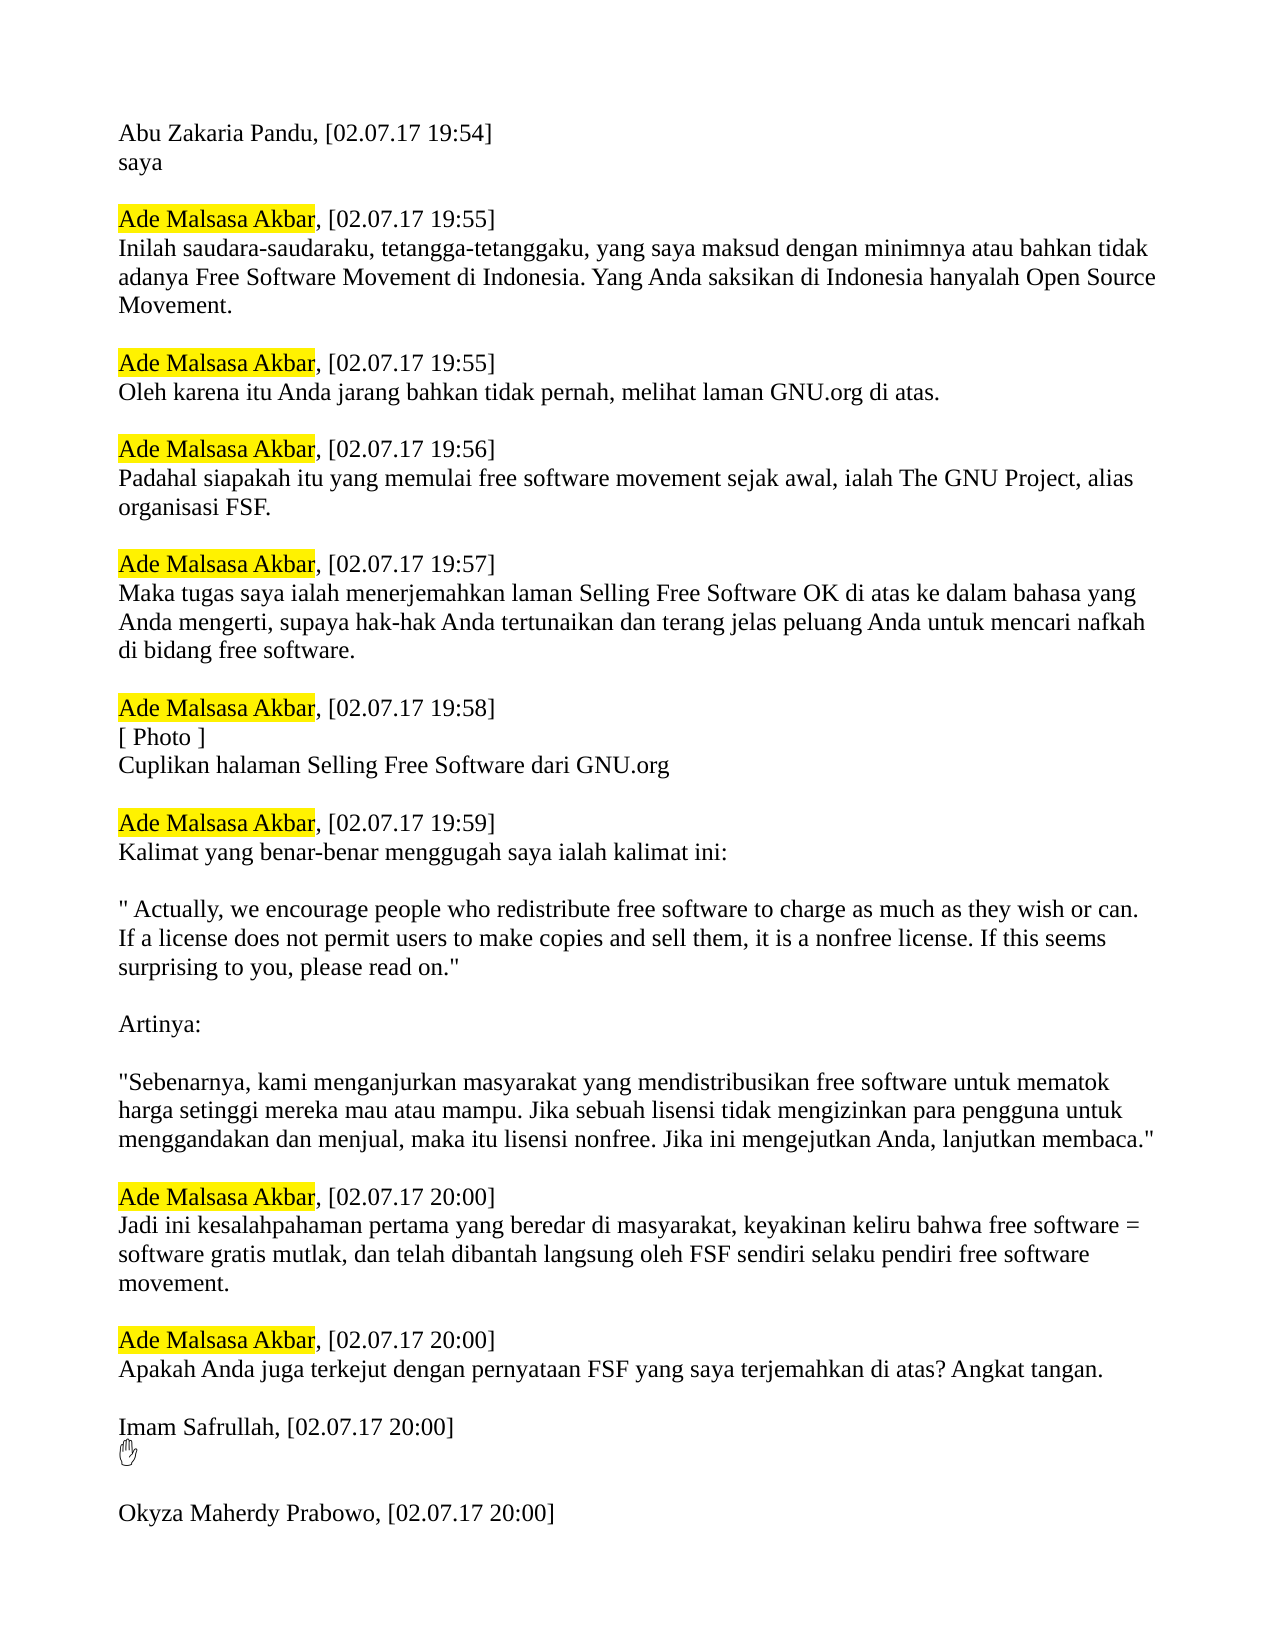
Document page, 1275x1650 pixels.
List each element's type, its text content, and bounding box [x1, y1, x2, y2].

text Maka tugas saya ialah menerjemahkan laman Selling Free Software OK di atas ke dalam bahasa yang Anda mengerti, supaya hak-hak Anda tertunaikan dan terang jelas peluang Anda untuk mencari nafkah di bidang free software. [118, 578, 1157, 664]
text Jadi ini kesalahpahaman pertama yang beredar di masyarakat, keyakinan keliru bahwa free software = software gratis mutlak, dan telah dibantah langsung oleh FSF sendiri selaku pendiri free software movement. [118, 1211, 1157, 1297]
text Ade Malsasa Akbar, [02.07.17 19:55] [118, 348, 1157, 377]
text Inilah saudara-saudaraku, tetangga-tetanggaku, yang saya maksud dengan minimnya atau bahkan tidak adanya Free Software Movement di Indonesia. Yang Anda saksikan di Indonesia hanyalah Open Source Movement. [118, 233, 1157, 319]
text Abu Zakaria Pandu, [02.07.17 19:54] [118, 118, 1157, 147]
text Ade Malsasa Akbar, [02.07.17 20:00] [118, 1326, 1157, 1354]
text ✋️ [118, 1441, 1157, 1469]
text " Actually, we encourage people who redistribute free software to charge as much as they wish or can. If a license does not permit users to make copies and sell them, it is a nonfree license. If this seems surprising to you, please read on." [118, 894, 1157, 981]
text Okyza Maherdy Prabowo, [02.07.17 20:00] [118, 1498, 1157, 1527]
text Artinya: [118, 1009, 1157, 1038]
text Ade Malsasa Akbar, [02.07.17 19:57] [118, 549, 1157, 578]
text Cuplikan halaman Selling Free Software dari GNU.org [118, 751, 1157, 779]
text [ Photo ] [118, 722, 1157, 751]
text Apakah Anda juga terkejut dengan pernyataan FSF yang saya terjemahkan di atas? Angkat tangan. [118, 1354, 1157, 1383]
text Ade Malsasa Akbar, [02.07.17 20:00] [118, 1182, 1157, 1211]
text saya [118, 147, 1157, 176]
text Oleh karena itu Anda jarang bahkan tidak pernah, melihat laman GNU.org di atas. [118, 377, 1157, 406]
text Ade Malsasa Akbar, [02.07.17 19:59] [118, 808, 1157, 837]
text "Sebenarnya, kami menganjurkan masyarakat yang mendistribusikan free software untuk mematok harga setinggi mereka mau atau mampu. Jika sebuah lisensi tidak mengizinkan para pengguna untuk menggandakan dan menjual, maka itu lisensi nonfree. Jika ini mengejutkan Anda, lanjutkan membaca." [118, 1067, 1157, 1153]
text Kalimat yang benar-benar menggugah saya ialah kalimat ini: [118, 837, 1157, 866]
text Padahal siapakah itu yang memulai free software movement sejak awal, ialah The GNU Project, alias organisasi FSF. [118, 463, 1157, 521]
text Ade Malsasa Akbar, [02.07.17 19:55] [118, 204, 1157, 233]
text Ade Malsasa Akbar, [02.07.17 19:56] [118, 434, 1157, 463]
text Ade Malsasa Akbar, [02.07.17 19:58] [118, 693, 1157, 722]
text Imam Safrullah, [02.07.17 20:00] [118, 1412, 1157, 1441]
